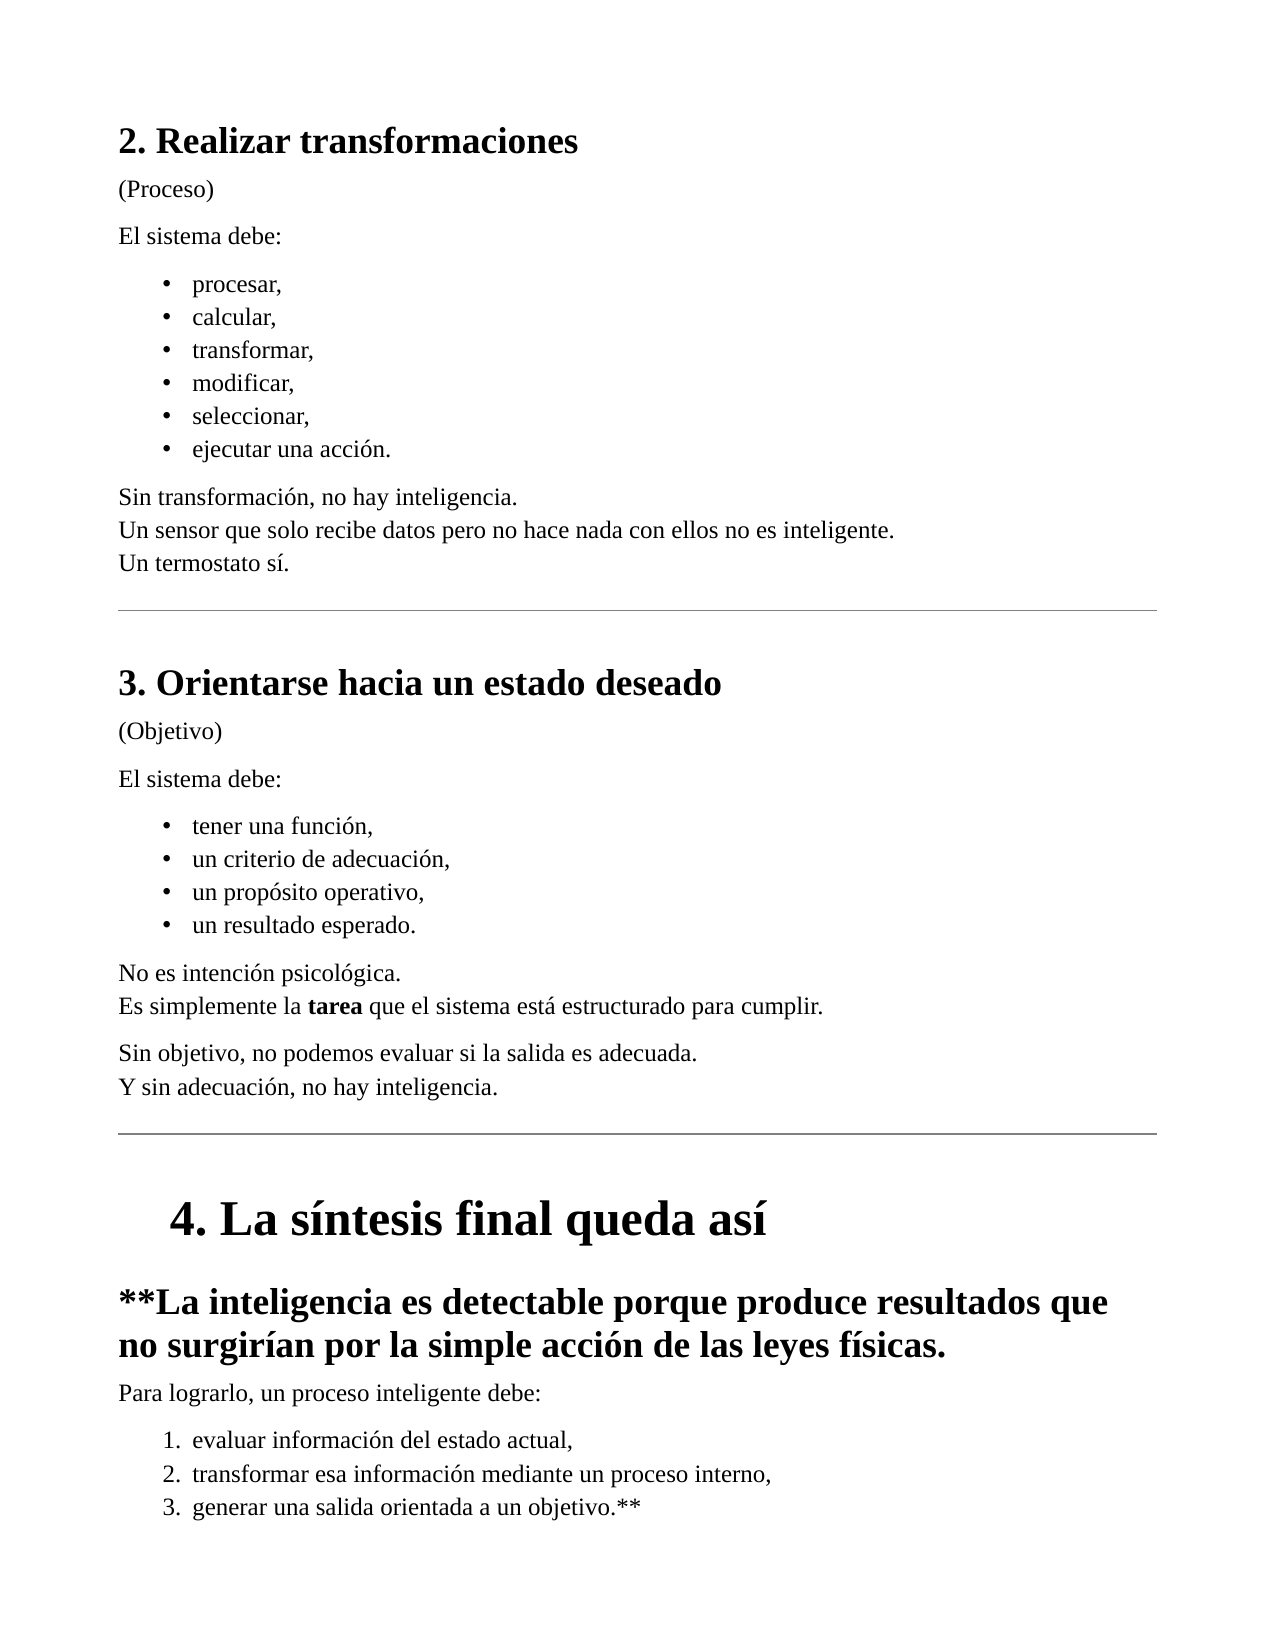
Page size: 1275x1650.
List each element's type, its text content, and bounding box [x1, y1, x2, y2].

text Sin transformación, no hay inteligencia. Un sensor que solo recibe datos pero no hace nada con ellos no es inteligente. Un termostato sí. [118, 482, 1157, 576]
text El sistema debe: [118, 221, 1157, 250]
text (Objetivo) [118, 716, 1157, 745]
subtitle 2. Realizar transformaciones [118, 118, 1157, 161]
subtitle **La inteligencia es detectable porque produce resultados que no surgirían por la simple acción de las leyes físicas. [118, 1279, 1157, 1366]
subtitle 🌟 4. La síntesis final queda así [118, 1188, 1157, 1246]
text El sistema debe: [118, 764, 1157, 792]
list calcular, [162, 302, 1157, 331]
list modificar, [162, 368, 1157, 397]
text No es intención psicológica. Es simplemente la tarea que el sistema está estructurado para cumplir. [118, 958, 1157, 1020]
list ejecutar una acción. [162, 434, 1157, 463]
text Sin objetivo, no podemos evaluar si la salida es adecuada. Y sin adecuación, no hay inteligencia. [118, 1038, 1157, 1100]
text Para lograrlo, un proceso inteligente debe: [118, 1378, 1157, 1407]
list seleccionar, [162, 401, 1157, 430]
list evaluar información del estado actual, [162, 1426, 1157, 1454]
list tener una función, [162, 811, 1157, 840]
list transformar esa información mediante un proceso interno, [162, 1459, 1157, 1487]
subtitle 3. Orientarse hacia un estado deseado [118, 660, 1157, 703]
list procesar, [162, 269, 1157, 298]
list un criterio de adecuación, [162, 844, 1157, 873]
list un resultado esperado. [162, 910, 1157, 939]
list generar una salida orientada a un objetivo.** [162, 1492, 1157, 1520]
list transformar, [162, 335, 1157, 364]
list un propósito operativo, [162, 877, 1157, 906]
text (Proceso) [118, 174, 1157, 202]
